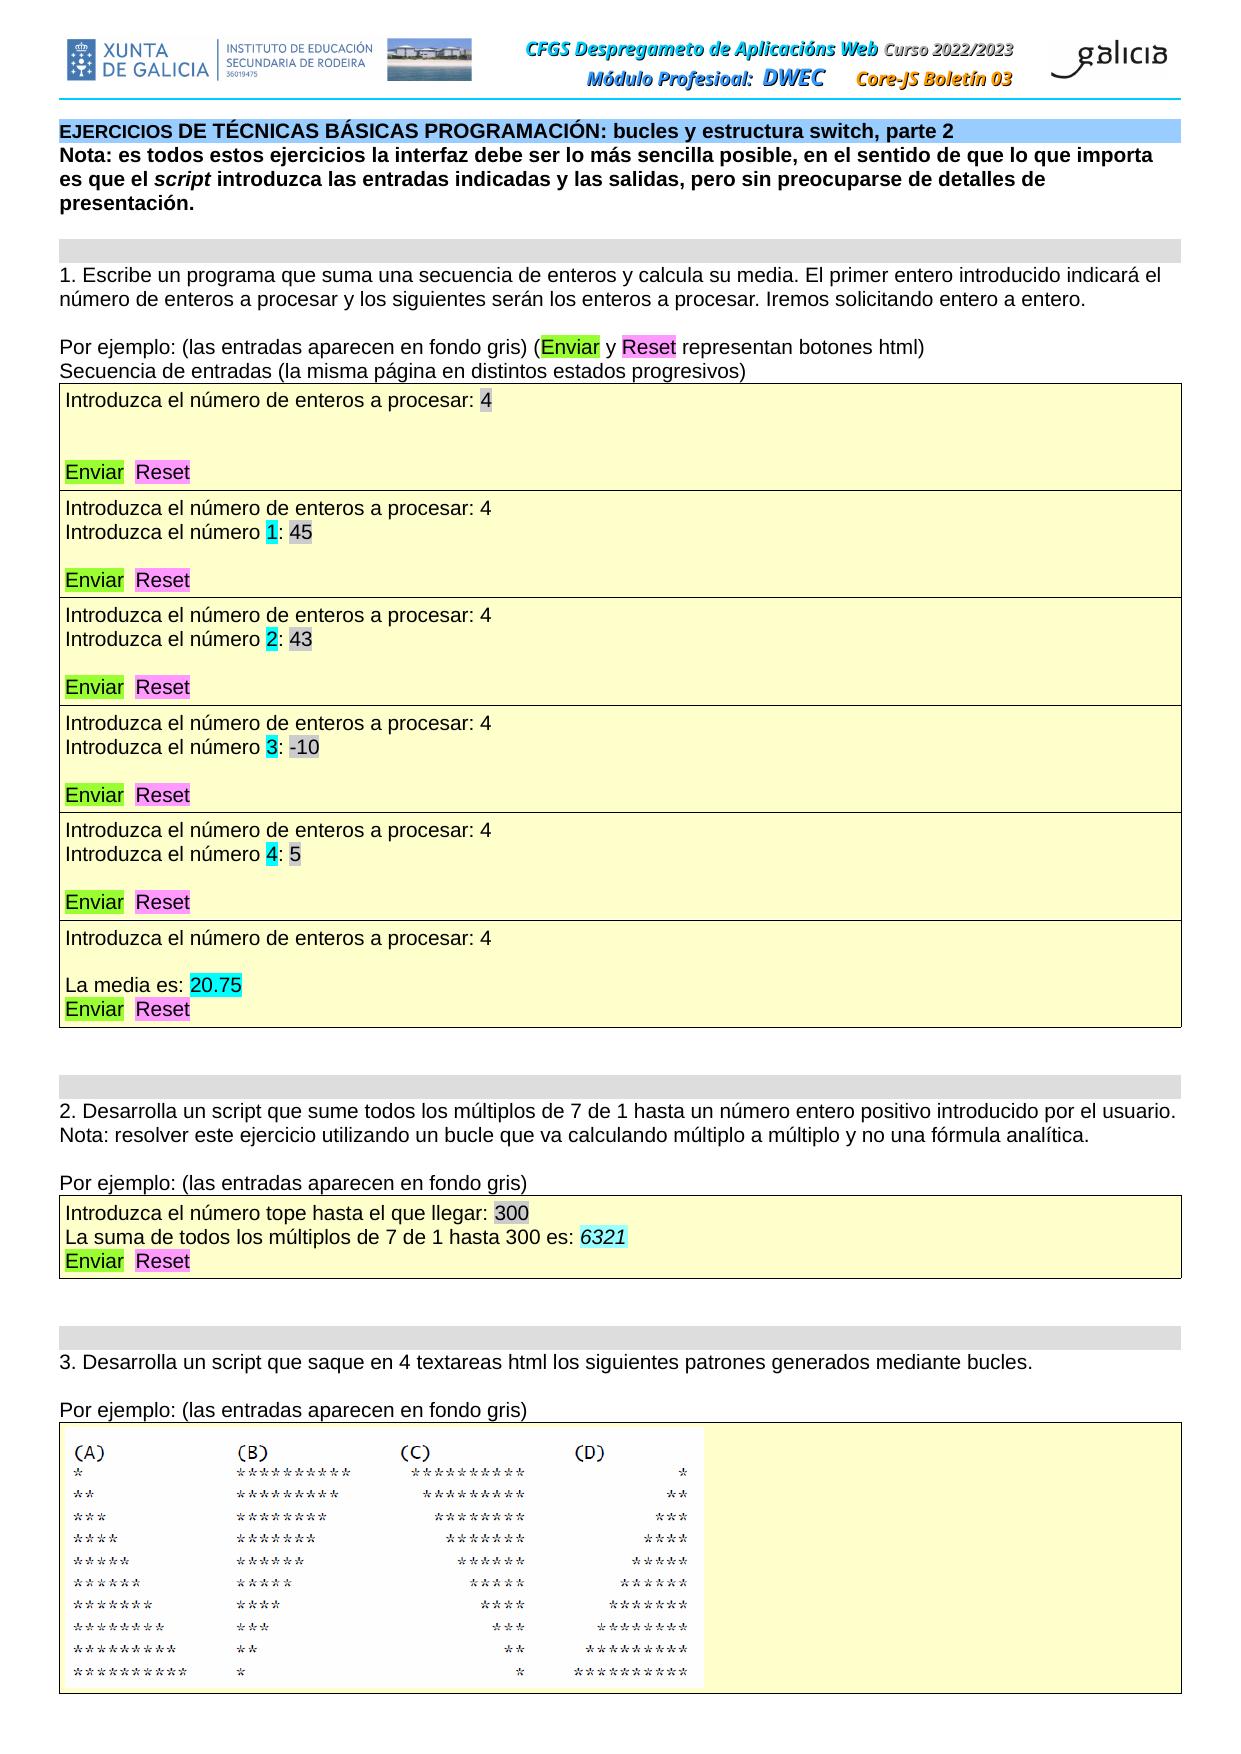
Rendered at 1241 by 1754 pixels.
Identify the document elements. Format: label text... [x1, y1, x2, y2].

text Por ejemplo: (las entradas aparecen en fondo gris) [59, 1398, 1181, 1422]
picture [1051, 37, 1172, 82]
table_cell Introduzca el número de enteros a procesar: 4 Introduzca el número 3: -10 Enviar Reset [60, 706, 1181, 812]
text Por ejemplo: (las entradas aparecen en fondo gris) [59, 1171, 1181, 1195]
table_cell Introduzca el número de enteros a procesar: 4 Introduzca el número 4: 5 Enviar Reset [60, 813, 1181, 919]
table_cell Introduzca el número de enteros a procesar: 4 Introduzca el número 1: 45 Enviar Reset [60, 491, 1181, 597]
text Secuencia de entradas (la misma página en distintos estados progresivos) [59, 358, 1181, 382]
table_cell Introduzca el número de enteros a procesar: 4 La media es: 20.75 Enviar Reset [60, 921, 1181, 1027]
table_header Introduzca el número tope hasta el que llegar: 300 La suma de todos los múltiplos de 7 de 1 hasta 300 es: 6321 Enviar Reset [60, 1196, 1181, 1278]
text Nota: es todos estos ejercicios la interfaz debe ser lo más sencilla posible, en el sentido de que lo que importa es que el script introduzca las entradas indicadas y las salidas, pero sin preocuparse de detalles de presentación. [59, 143, 1181, 215]
table_cell Introduzca el número de enteros a procesar: 4 Introduzca el número 2: 43 Enviar Reset [60, 598, 1181, 705]
picture [64, 1427, 704, 1688]
text 3. Desarrolla un script que saque en 4 textareas html los siguientes patrones generados mediante bucles. [59, 1350, 1181, 1374]
text 2. Desarrolla un script que sume todos los múltiplos de 7 de 1 hasta un número entero positivo introducido por el usuario. Nota: resolver este ejercicio utilizando un bucle que va calculando múltiplo a múltiplo y no una fórmula analítica. [59, 1099, 1181, 1147]
text 1. Escribe un programa que suma una secuencia de enteros y calcula su media. El primer entero introducido indicará el número de enteros a procesar y los siguientes serán los enteros a procesar. Iremos solicitando entero a entero. [59, 263, 1181, 311]
table_header Introduzca el número de enteros a procesar: 4 Enviar Reset [60, 384, 1181, 490]
table_header [60, 1423, 1181, 1693]
text Por ejemplo: (las entradas aparecen en fondo gris) (Enviar y Reset representan botones html) [59, 334, 1181, 358]
picture [64, 35, 473, 82]
text EJERCICIOS DE TÉCNICAS BÁSICAS PROGRAMACIÓN: bucles y estructura switch, parte 2 [59, 119, 1181, 143]
